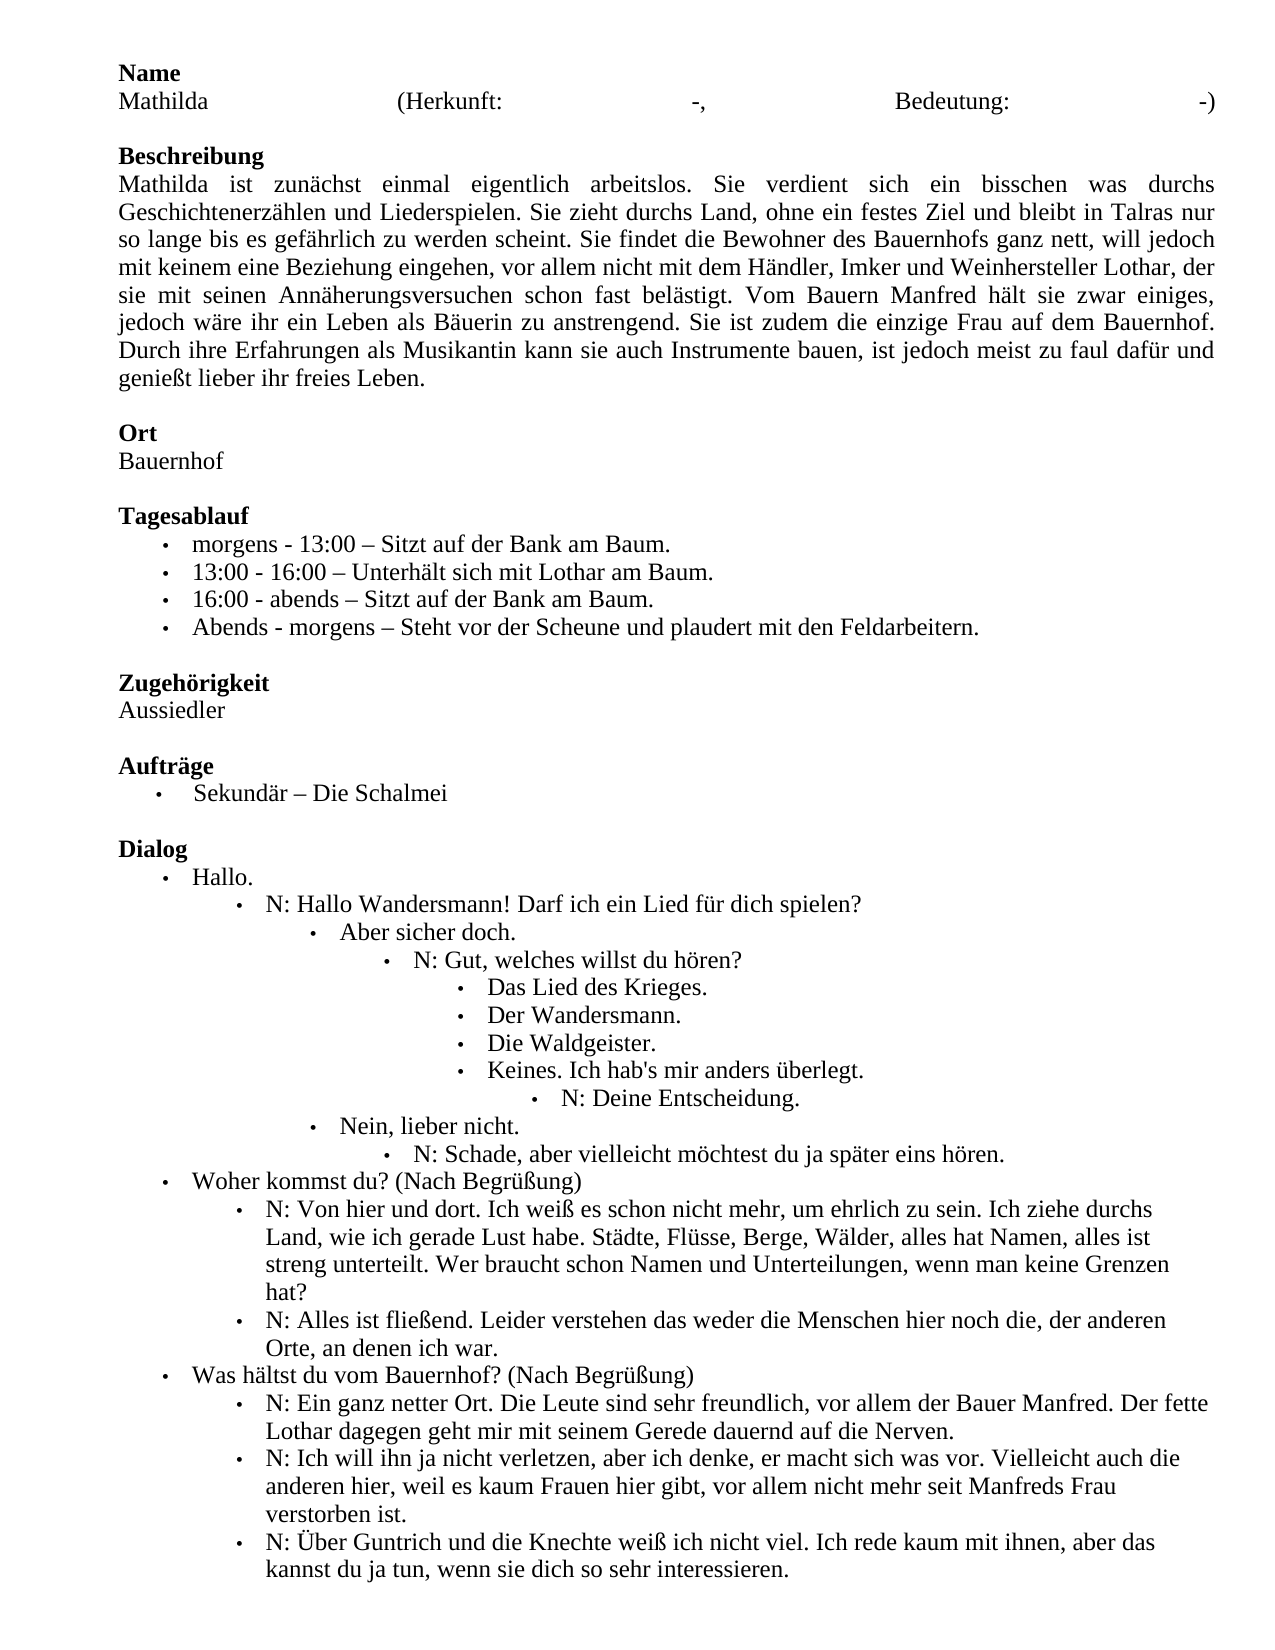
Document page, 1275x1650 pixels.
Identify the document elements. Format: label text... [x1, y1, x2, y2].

list Keines. Ich hab's mir anders überlegt. [457, 1057, 1216, 1084]
list N: Deine Entscheidung. [531, 1084, 1216, 1112]
list N: Von hier und dort. Ich weiß es schon nicht mehr, um ehrlich zu sein. Ich ziehe durchs Land, wie ich gerade Lust habe. Städte, Flüsse, Berge, Wälder, alles hat Namen, alles ist streng unterteilt. Wer braucht schon Namen und Unterteilungen, wenn man keine Grenzen hat? [236, 1195, 1216, 1306]
list N: Ich will ihn ja nicht verletzen, aber ich denke, er macht sich was vor. Vielleicht auch die anderen hier, weil es kaum Frauen hier gibt, vor allem nicht mehr seit Manfreds Frau verstorben ist. [236, 1444, 1216, 1528]
list Sekundär – Die Schalmei [156, 779, 1216, 807]
text Tagesablauf [118, 475, 1216, 530]
list Die Waldgeister. [457, 1029, 1216, 1057]
list N: Gut, welches willst du hören? [384, 946, 1216, 973]
text Dialog [118, 807, 1216, 863]
text Name [118, 59, 1216, 87]
text Mathilda (Herkunft: -, Bedeutung: -) Beschreibung Mathilda ist zunächst einmal eigentlich arbeitslos. Sie verdient sich ein bisschen was durchs Geschichtenerzählen und Liederspielen. Sie zieht durchs Land, ohne ein festes Ziel und bleibt in Talras nur so lange bis es gefährlich zu werden scheint. Sie findet die Bewohner des Bauernhofs ganz nett, will jedoch mit keinem eine Beziehung eingehen, vor allem nicht mit dem Händler, Imker und Weinhersteller Lothar, der sie mit seinen Annäherungsversuchen schon fast belästigt. Vom Bauern Manfred hält sie zwar einiges, jedoch wäre ihr ein Leben als Bäuerin zu anstrengend. Sie ist zudem die einzige Frau auf dem Bauernhof. Durch ihre Erfahrungen als Musikantin kann sie auch Instrumente bauen, ist jedoch meist zu faul dafür und genießt lieber ihr freies Leben. [118, 87, 1216, 392]
list N: Ein ganz netter Ort. Die Leute sind sehr freundlich, vor allem der Bauer Manfred. Der fette Lothar dagegen geht mir mit seinem Gerede dauernd auf die Nerven. [236, 1389, 1216, 1444]
list N: Hallo Wandersmann! Darf ich ein Lied für dich spielen? [236, 890, 1216, 918]
list N: Über Guntrich und die Knechte weiß ich nicht viel. Ich rede kaum mit ihnen, aber das kannst du ja tun, wenn sie dich so sehr interessieren. [236, 1528, 1216, 1583]
list 13:00 - 16:00 – Unterhält sich mit Lothar am Baum. [162, 558, 1216, 586]
list Nein, lieber nicht. [310, 1112, 1216, 1140]
list Hallo. [162, 863, 1216, 890]
list Woher kommst du? (Nach Begrüßung) [162, 1167, 1216, 1195]
text Bauernhof [118, 447, 1216, 475]
text Ort [118, 392, 1216, 447]
list N: Schade, aber vielleicht möchtest du ja später eins hören. [384, 1140, 1216, 1167]
list morgens - 13:00 – Sitzt auf der Bank am Baum. [162, 530, 1216, 558]
list 16:00 - abends – Sitzt auf der Bank am Baum. [162, 586, 1216, 613]
list Was hältst du vom Bauernhof? (Nach Begrüßung) [162, 1361, 1216, 1389]
text Aufträge [118, 724, 1216, 779]
list Das Lied des Krieges. [457, 973, 1216, 1001]
list Abends - morgens – Steht vor der Scheune und plaudert mit den Feldarbeitern. [162, 613, 1216, 641]
list Aber sicher doch. [310, 918, 1216, 946]
list N: Alles ist fließend. Leider verstehen das weder die Menschen hier noch die, der anderen Orte, an denen ich war. [236, 1306, 1216, 1361]
text Zugehörigkeit Aussiedler [118, 641, 1216, 724]
list Der Wandersmann. [457, 1001, 1216, 1029]
